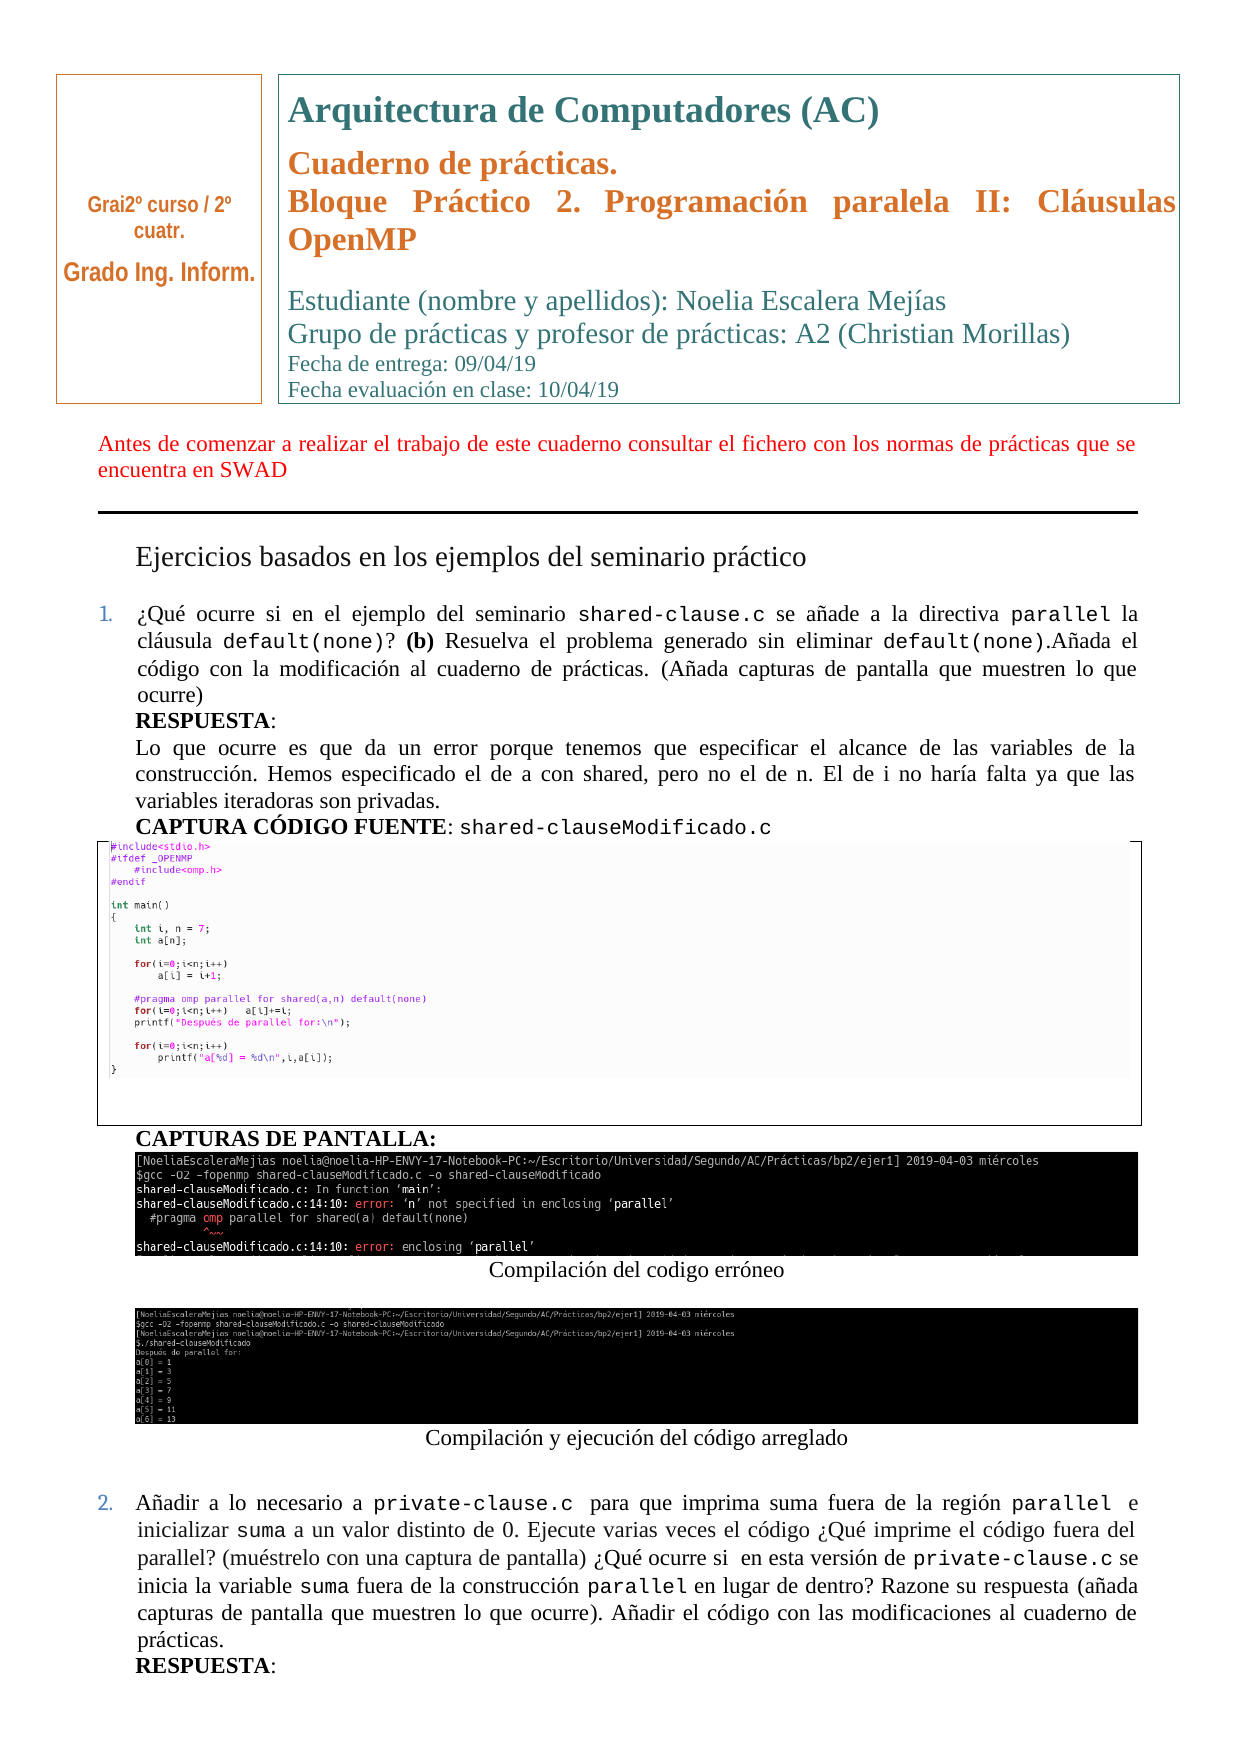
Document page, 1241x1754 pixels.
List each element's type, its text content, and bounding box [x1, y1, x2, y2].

table_header [98, 842, 1141, 1124]
text CAPTURAS DE PANTALLA: [135, 1126, 1138, 1151]
text Antes de comenzar a realizar el trabajo de este cuaderno consultar el fichero con los normas de prácticas que se encuentra en SWAD [98, 430, 1138, 483]
text RESPUESTA: [135, 708, 1138, 734]
list ¿Qué ocurre si en el ejemplo del seminario shared-clause.c se añade a la directiva parallel la cláusula default(none)? (b) Resuelva el problema generado sin eliminar default(none).Añada el código con la modificación al cuaderno de prácticas. (Añada capturas de pantalla que muestren lo que ocurre) [99, 600, 1138, 708]
picture [108, 841, 1130, 1078]
text RESPUESTA: [135, 1652, 1138, 1678]
table_header Grai2º curso / 2º cuatr. Grado Ing. Inform. [57, 75, 261, 403]
text Compilación del codigo erróneo [135, 1256, 1138, 1282]
picture [135, 1308, 1139, 1424]
text Lo que ocurre es que da un error porque tenemos que especificar el alcance de las variables de la construcción. Hemos especificado el de a con shared, pero no el de n. El de i no haría falta ya que las variables iteradoras son privadas. [135, 734, 1138, 813]
text Compilación y ejecución del código arreglado [135, 1424, 1138, 1450]
table_header [262, 74, 278, 403]
picture [135, 1151, 1139, 1256]
list Añadir a lo necesario a private-clause.c para que imprima suma fuera de la región parallel e inicializar suma a un valor distinto de 0. Ejecute varias veces el código ¿Qué imprime el código fuera del parallel? (muéstrelo con una captura de pantalla) ¿Qué ocurre si en esta versión de private-clause.c se inicia la variable suma fuera de la construcción parallel en lugar de dentro? Razone su respuesta (añada capturas de pantalla que muestren lo que ocurre). Añadir el código con las modificaciones al cuaderno de prácticas. [98, 1489, 1138, 1652]
subtitle Ejercicios basados en los ejemplos del seminario práctico [98, 539, 1138, 573]
text CAPTURA CÓDIGO FUENTE: shared-clauseModificado.c [135, 813, 1138, 841]
table_header Arquitectura de Computadores (AC) Cuaderno de prácticas. Bloque Práctico 2. Programación paralela II: Cláusulas OpenMP Estudiante (nombre y apellidos): Noelia Escalera Mejías Grupo de prácticas y profesor de prácticas: A2 (Christian Morillas) Fecha de entrega: 09/04/19 Fecha evaluación en clase: 10/04/19 [279, 75, 1179, 403]
